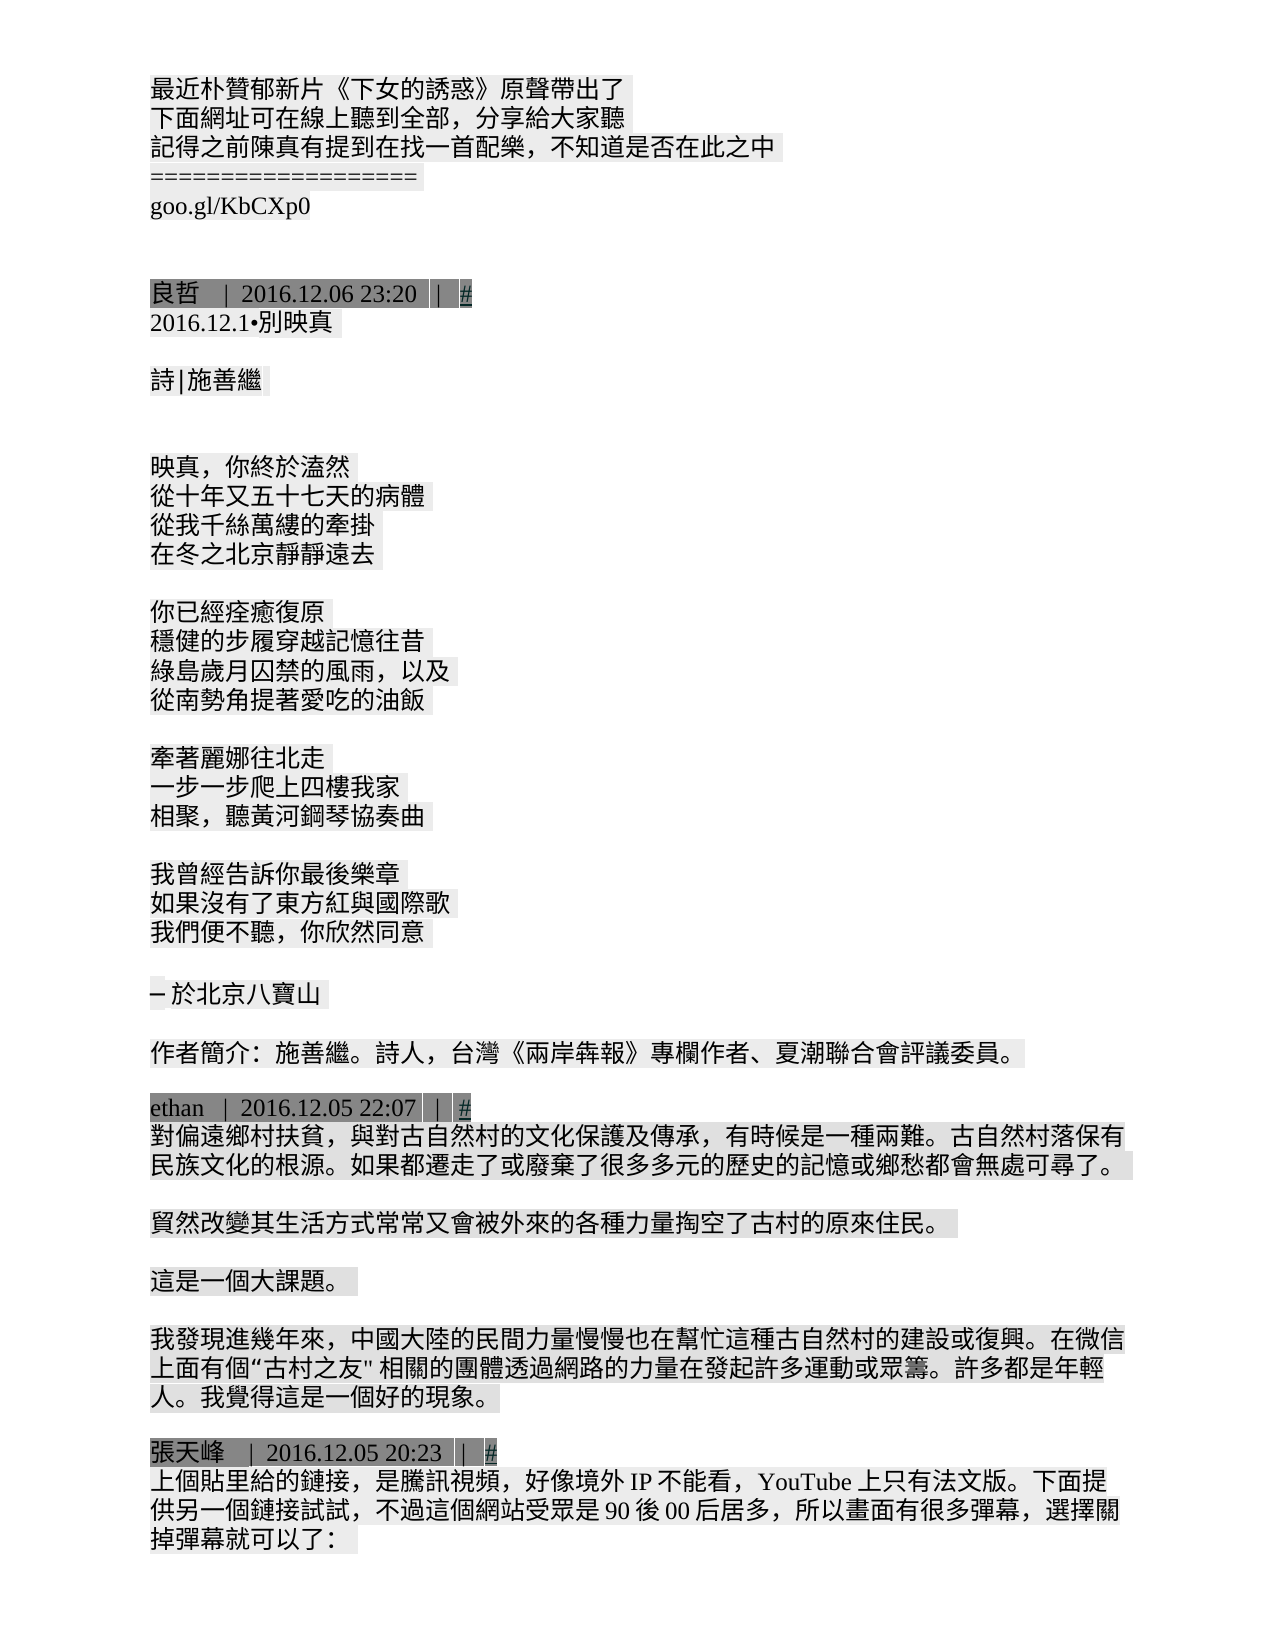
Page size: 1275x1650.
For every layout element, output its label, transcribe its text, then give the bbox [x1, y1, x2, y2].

text 良哲 | 2016.12.06 23:20 | # [150, 279, 1125, 308]
text 張天峰 | 2016.12.05 20:23 | # [150, 1438, 1125, 1467]
text 2016.12.1•別映真 詩∣施善繼 映真，你終於溘然 從十年又五十七天的病體 從我千絲萬縷的牽掛 在冬之北京靜靜遠去 你已經痊癒復原 穩健的步履穿越記憶往昔 綠島歲月囚禁的風雨，以及 從南勢角提著愛吃的油飯 牽著麗娜往北走 一步一步爬上四樓我家 相聚，聽黃河鋼琴協奏曲 我曾經告訴你最後樂章 如果沒有了東方紅與國際歌 我們便不聽，你欣然同意 ─ 於北京八寶山 作者簡介：施善繼。詩人，台灣《兩岸犇報》專欄作者、夏潮聯合會評議委員。 [150, 308, 1125, 1068]
text 對偏遠鄉村扶貧，與對古自然村的文化保護及傳承，有時候是一種兩難。古自然村落保有民族文化的根源。如果都遷走了或廢棄了很多多元的歷史的記憶或鄉愁都會無處可尋了。 貿然改變其生活方式常常又會被外來的各種力量掏空了古村的原來住民。 這是一個大課題。 我發現進幾年來，中國大陸的民間力量慢慢也在幫忙這種古自然村的建設或復興。在微信上面有個“古村之友" 相關的團體透過網路的力量在發起許多運動或眾籌。許多都是年輕人。我覺得這是一個好的現象。 [150, 1122, 1125, 1413]
text 最近朴贊郁新片《下女的誘惑》原聲帶出了 下面網址可在線上聽到全部，分享給大家聽 記得之前陳真有提到在找一首配樂，不知道是否在此之中 =================== goo.gl/KbCXp0 [150, 75, 1125, 220]
text ethan | 2016.12.05 22:07 | # [150, 1093, 1125, 1122]
text 上個貼里給的鏈接，是騰訊視頻，好像境外IP不能看，YouTube上只有法文版。下面提供另一個鏈接試試，不過這個網站受眾是90後00后居多，所以畫面有很多彈幕，選擇關掉彈幕就可以了： [150, 1467, 1125, 1554]
